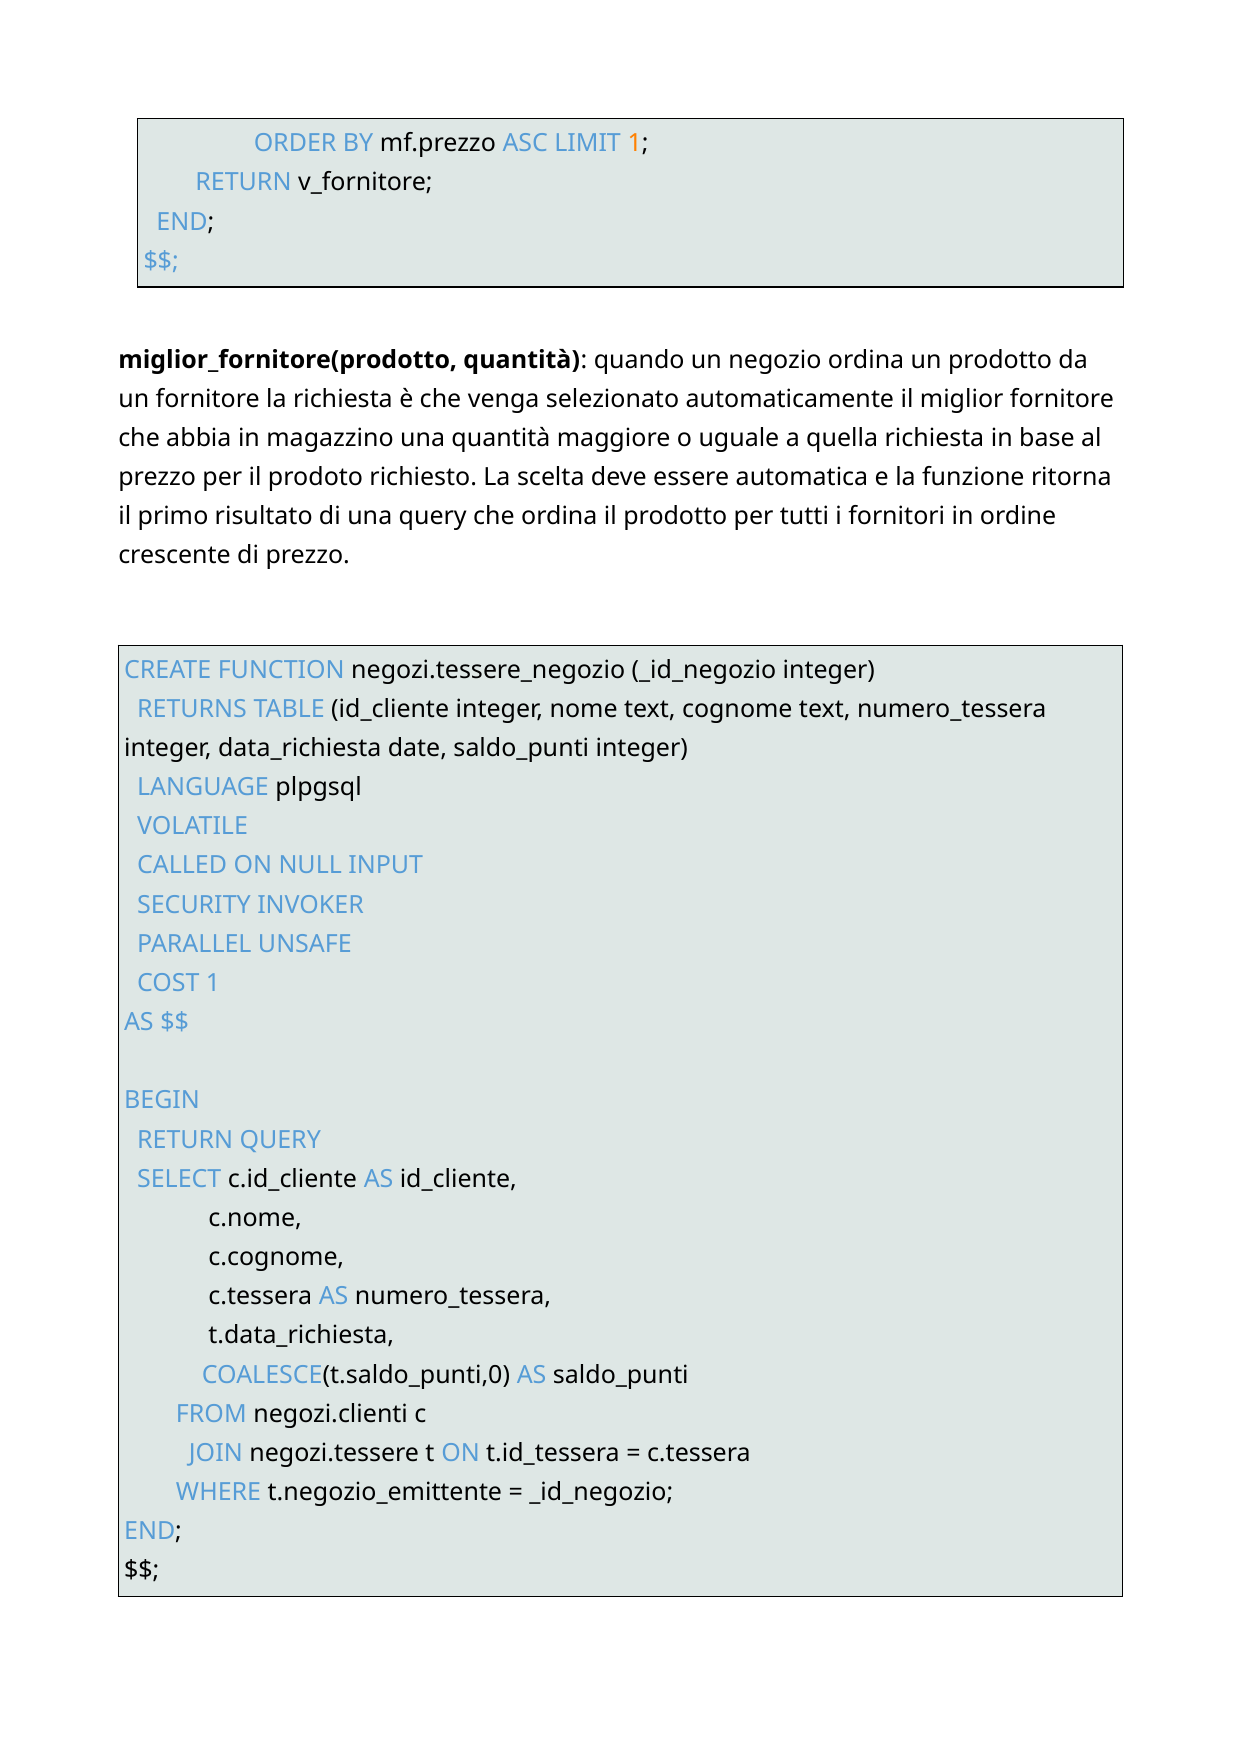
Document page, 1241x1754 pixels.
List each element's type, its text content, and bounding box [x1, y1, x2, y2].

table_header CREATE FUNCTION negozi.tessere_negozio (_id_negozio integer) RETURNS TABLE (id_cliente integer, nome text, cognome text, numero_tessera integer, data_richiesta date, saldo_punti integer) LANGUAGE plpgsql VOLATILE CALLED ON NULL INPUT SECURITY INVOKER PARALLEL UNSAFE COST 1 AS $$ BEGIN RETURN QUERY SELECT c.id_cliente AS id_cliente, c.nome, c.cognome, c.tessera AS numero_tessera, t.data_richiesta, COALESCE(t.saldo_punti,0) AS saldo_punti FROM negozi.clienti c JOIN negozi.tessere t ON t.id_tessera = c.tessera WHERE t.negozio_emittente = _id_negozio; END; $$; [119, 646, 1122, 1596]
text miglior_fornitore(prodotto, quantità): quando un negozio ordina un prodotto da un fornitore la richiesta è che venga selezionato automaticamente il miglior fornitore che abbia in magazzino una quantità maggiore o uguale a quella richiesta in base al prezzo per il prodoto richiesto. La scelta deve essere automatica e la funzione ritorna il primo risultato di una query che ordina il prodotto per tutti i fornitori in ordine crescente di prezzo. [118, 341, 1122, 571]
table_header ORDER BY mf.prezzo ASC LIMIT 1; RETURN v_fornitore; END; $$; [138, 119, 1123, 286]
